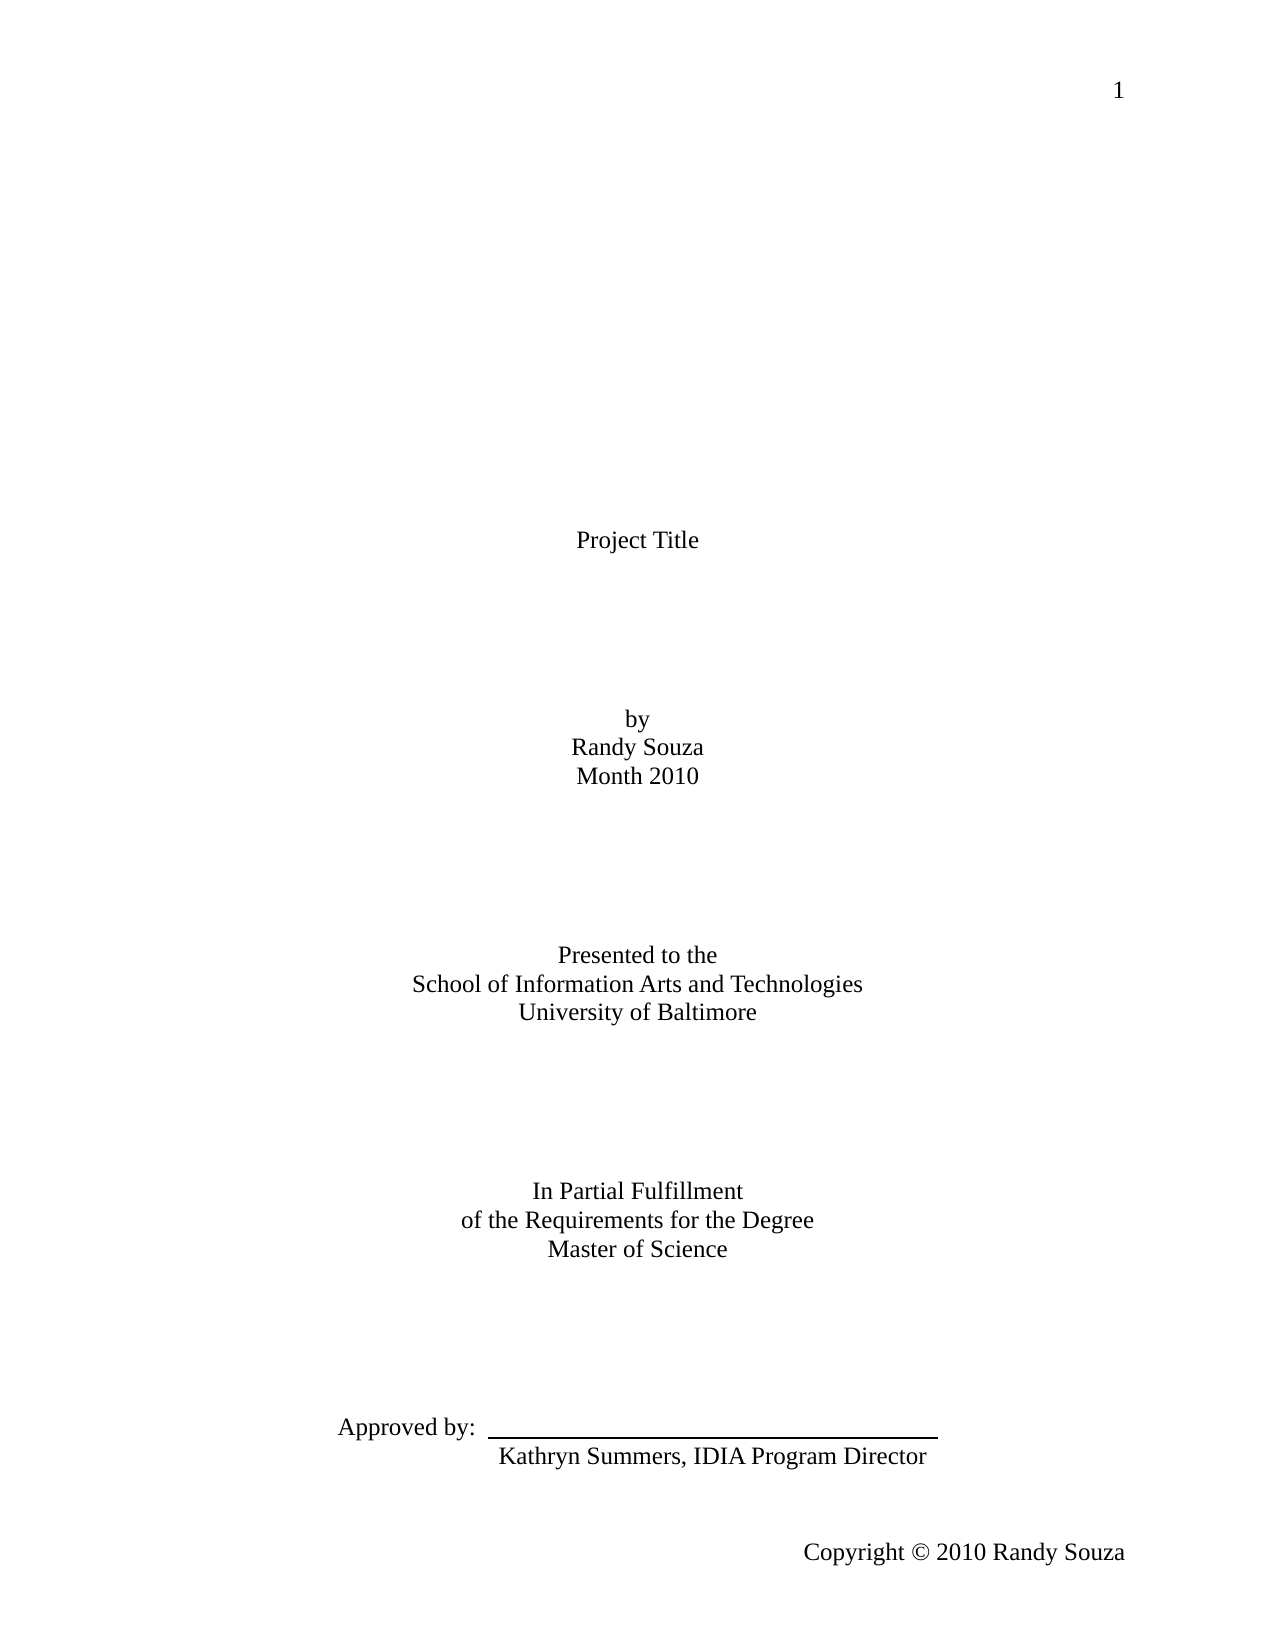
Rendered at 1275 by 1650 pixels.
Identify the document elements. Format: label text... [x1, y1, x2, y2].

text by [150, 704, 1125, 732]
text Kathryn Summers, IDIA Program Director [150, 1441, 1125, 1470]
text Project Title [150, 525, 1125, 554]
text Approved by: [150, 1412, 1125, 1441]
text Presented to the [150, 940, 1125, 969]
text School of Information Arts and Technologies [150, 969, 1125, 997]
text Month 2010 [150, 761, 1125, 790]
text of the Requirements for the Degree [150, 1205, 1125, 1234]
text Master of Science [150, 1234, 1125, 1262]
text Randy Souza [150, 732, 1125, 761]
text In Partial Fulfillment [150, 1176, 1125, 1205]
text University of Baltimore [150, 997, 1125, 1026]
